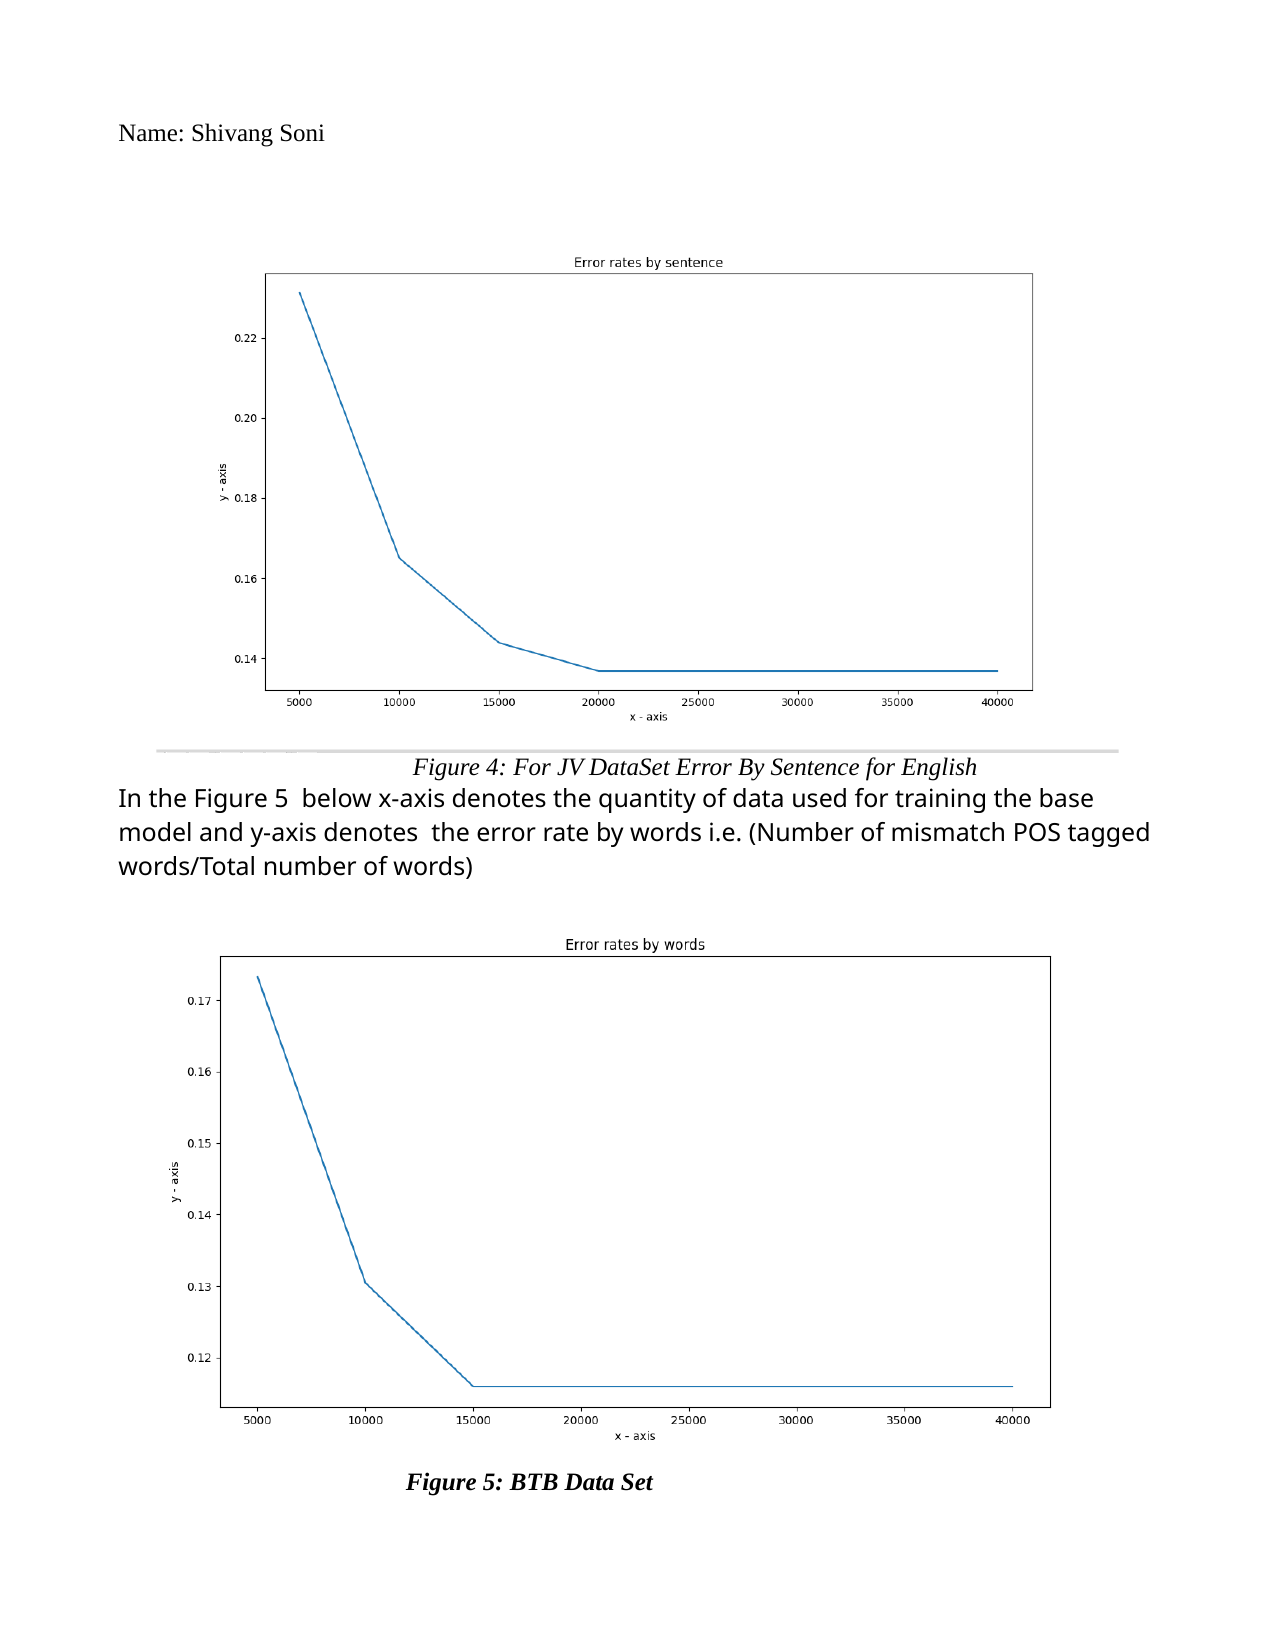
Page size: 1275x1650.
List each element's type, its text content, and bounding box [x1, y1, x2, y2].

picture [118, 895, 1157, 1468]
text In the Figure 5 below x-axis denotes the quantity of data used for training the base model and y-axis denotes the error rate by words i.e. (Number of mismatch POS tagged words/Total number of words) [118, 205, 1157, 883]
text Figure 4: For JV DataSet Error By Sentence for English [156, 753, 1118, 781]
text Figure 5: BTB Data Set [118, 1468, 1157, 1496]
picture [156, 217, 1119, 753]
